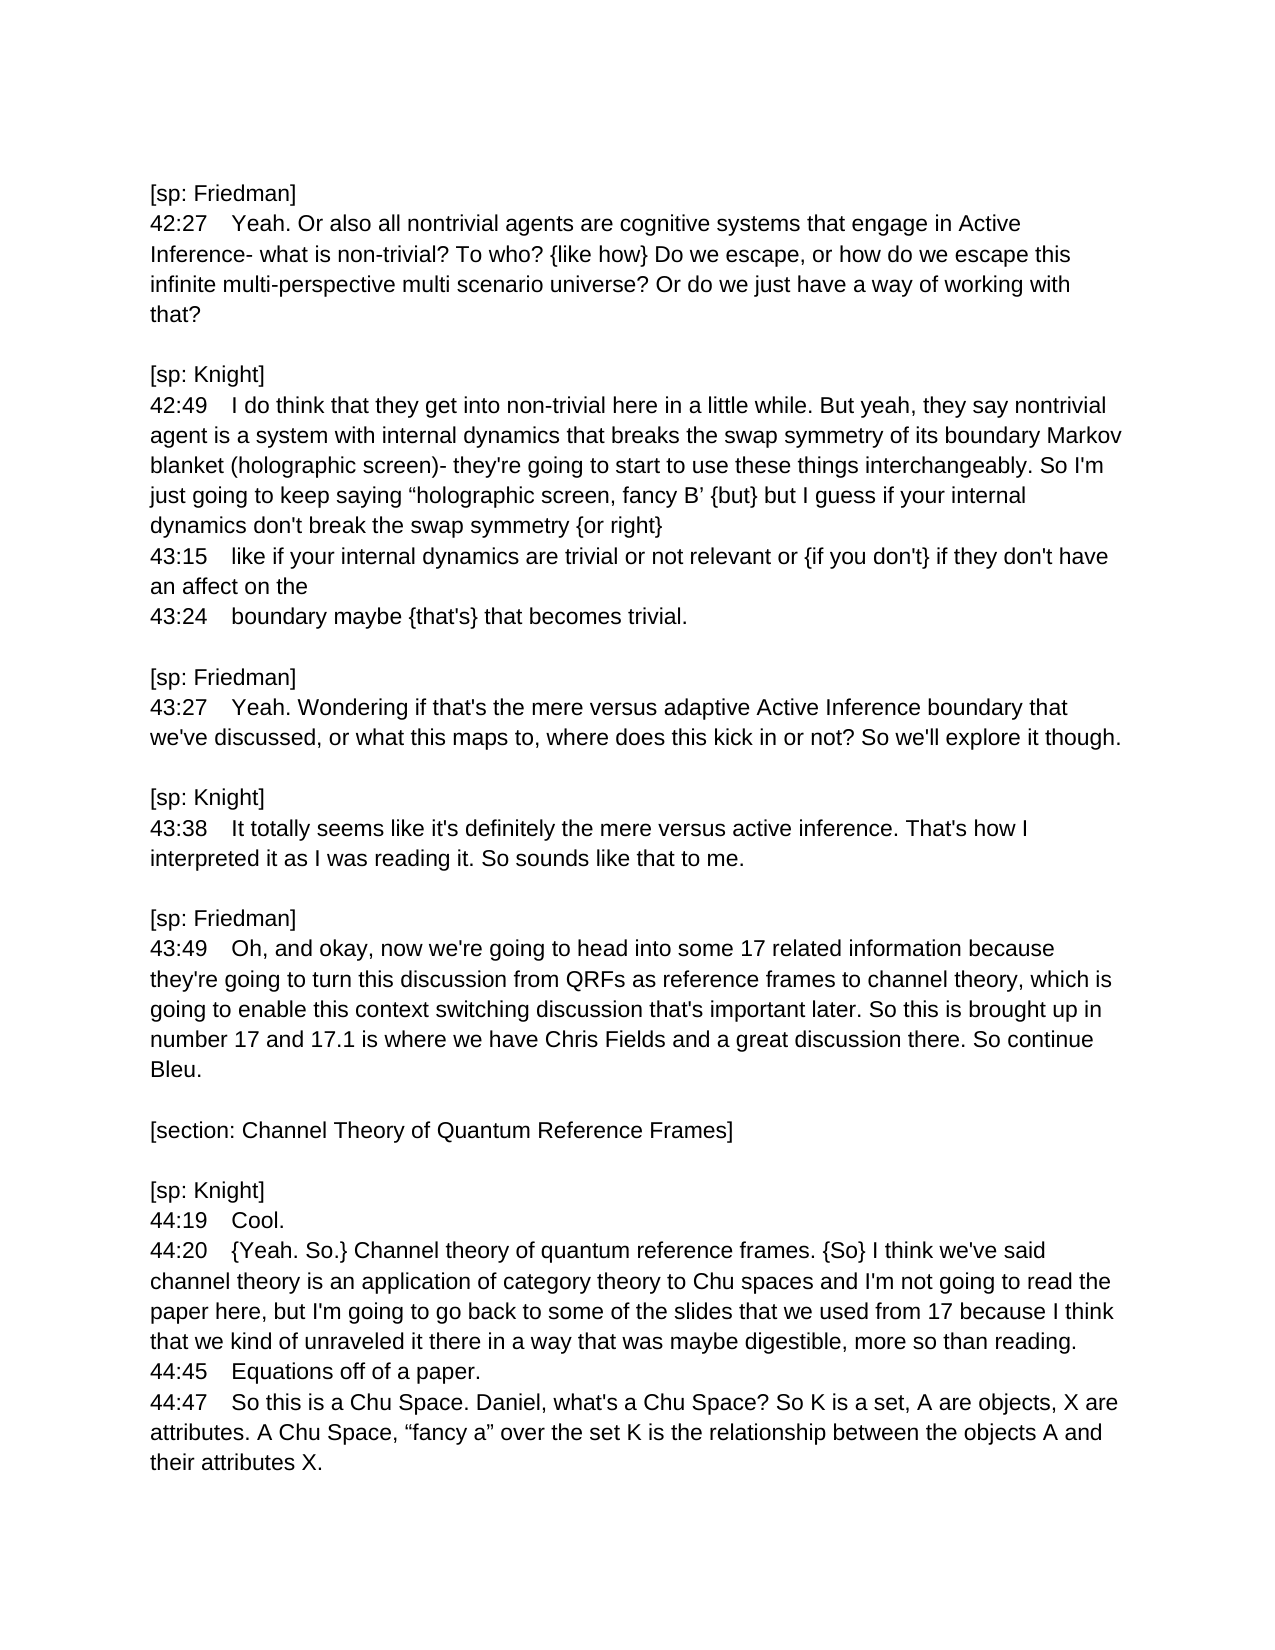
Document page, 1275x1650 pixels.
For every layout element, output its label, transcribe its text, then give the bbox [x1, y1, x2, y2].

text [section: Channel Theory of Quantum Reference Frames] [150, 1117, 1125, 1143]
text [sp: Friedman] [150, 180, 1125, 207]
text [sp: Knight] [150, 361, 1125, 388]
text [sp: Friedman] [150, 663, 1125, 690]
text 44:47 So this is a Chu Space. Daniel, what's a Chu Space? So K is a set, A are objects, X are attributes. A Chu Space, “fancy a” over the set K is the relationship between the objects A and their attributes X. [150, 1388, 1125, 1475]
text 44:45 Equations off of a paper. [150, 1358, 1125, 1385]
text 43:24 boundary maybe {that's} that becomes trivial. [150, 603, 1125, 629]
text [sp: Knight] [150, 1177, 1125, 1203]
text [sp: Friedman] [150, 905, 1125, 932]
text [sp: Knight] [150, 784, 1125, 811]
text 43:15 like if your internal dynamics are trivial or not relevant or {if you don't} if they don't have an affect on the [150, 543, 1125, 599]
text 42:49 I do think that they get into non-trivial here in a little while. But yeah, they say nontrivial agent is a system with internal dynamics that breaks the swap symmetry of its boundary Markov blanket (holographic screen)- they're going to start to use these things interchangeably. So I'm just going to keep saying “holographic screen, fancy B’ {but} but I guess if your internal dynamics don't break the swap symmetry {or right} [150, 392, 1125, 539]
text 43:38 It totally seems like it's definitely the mere versus active inference. That's how I interpreted it as I was reading it. So sounds like that to me. [150, 814, 1125, 871]
text 44:20 {Yeah. So.} Channel theory of quantum reference frames. {So} I think we've said channel theory is an application of category theory to Chu spaces and I'm not going to read the paper here, but I'm going to go back to some of the slides that we used from 17 because I think that we kind of unraveled it there in a way that was maybe digestible, more so than reading. [150, 1237, 1125, 1354]
text 43:27 Yeah. Wondering if that's the mere versus adaptive Active Inference boundary that we've discussed, or what this maps to, where does this kick in or not? So we'll explore it though. [150, 694, 1125, 750]
text 44:19 Cool. [150, 1207, 1125, 1234]
text 43:49 Oh, and okay, now we're going to head into some 17 related information because they're going to turn this discussion from QRFs as reference frames to channel theory, which is going to enable this context switching discussion that's important later. So this is brought up in number 17 and 17.1 is where we have Chris Fields and a great discussion there. So continue Bleu. [150, 935, 1125, 1083]
text 42:27 Yeah. Or also all nontrivial agents are cognitive systems that engage in Active Inference- what is non-trivial? To who? {like how} Do we escape, or how do we escape this infinite multi-perspective multi scenario universe? Or do we just have a way of working with that? [150, 210, 1125, 327]
